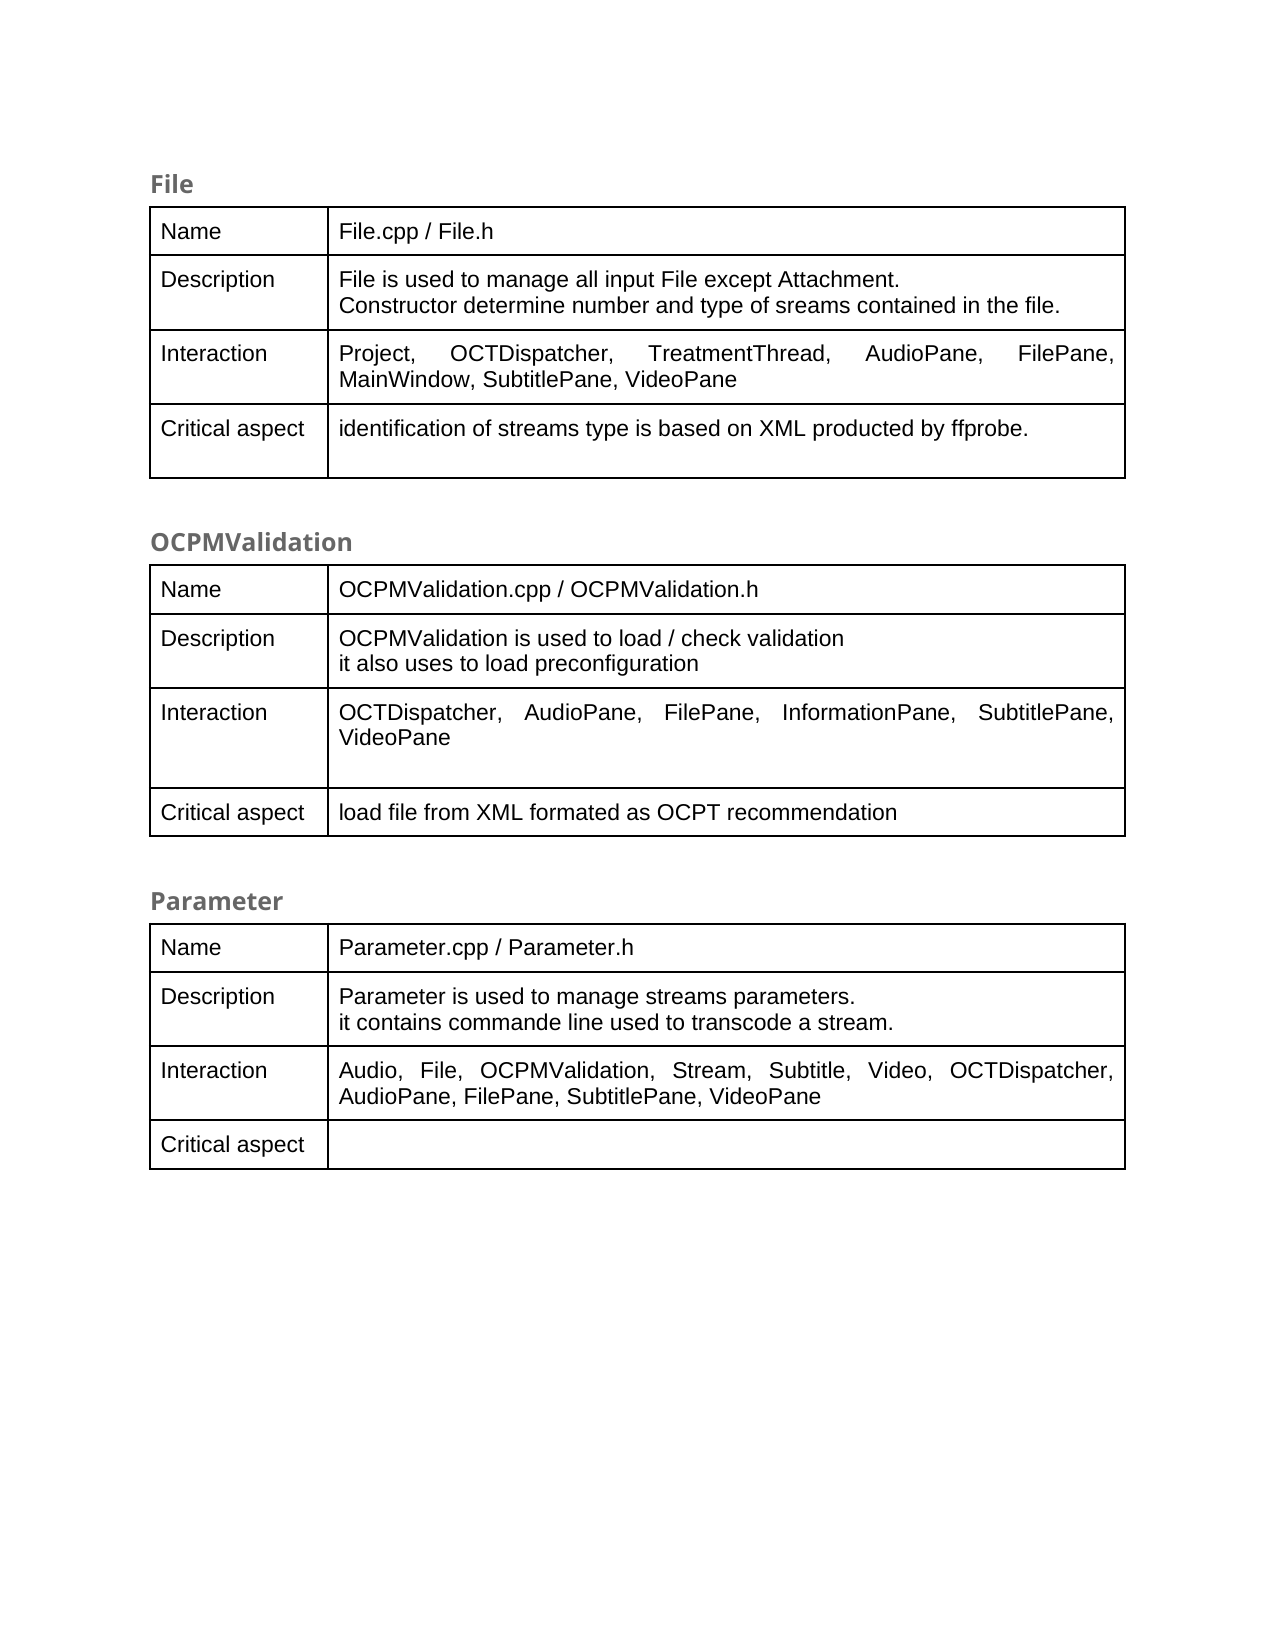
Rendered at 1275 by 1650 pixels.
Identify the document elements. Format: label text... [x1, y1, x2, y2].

table_header Name [151, 208, 327, 254]
table_cell Description [151, 256, 327, 328]
subtitle File [150, 167, 1125, 201]
table_header Name [151, 566, 327, 613]
table_cell Critical aspect [151, 1121, 327, 1168]
table_cell OCTDispatcher, AudioPane, FilePane, InformationPane, SubtitlePane, VideoPane [329, 689, 1124, 787]
table_header Name [151, 925, 327, 971]
subtitle OCPMValidation [150, 525, 1125, 559]
table_cell Project, OCTDispatcher, TreatmentThread, AudioPane, FilePane, MainWindow, SubtitlePane, VideoPane [329, 331, 1124, 403]
table_cell Description [151, 973, 327, 1045]
table_cell identification of streams type is based on XML producted by ffprobe. [329, 405, 1124, 477]
table_cell Critical aspect [151, 789, 327, 835]
table_header OCPMValidation.cpp / OCPMValidation.h [329, 566, 1124, 613]
table_cell Description [151, 615, 327, 687]
subtitle Parameter [150, 883, 1125, 917]
table_cell Interaction [151, 689, 327, 787]
table_cell Interaction [151, 331, 327, 403]
table_cell Parameter is used to manage streams parameters. it contains commande line used to transcode a stream. [329, 973, 1124, 1045]
table_cell [329, 1121, 1124, 1168]
table_header File.cpp / File.h [329, 208, 1124, 254]
table_cell OCPMValidation is used to load / check validation it also uses to load preconfiguration [329, 615, 1124, 687]
table_cell Interaction [151, 1047, 327, 1119]
table_cell Audio, File, OCPMValidation, Stream, Subtitle, Video, OCTDispatcher, AudioPane, FilePane, SubtitlePane, VideoPane [329, 1047, 1124, 1119]
table_header Parameter.cpp / Parameter.h [329, 925, 1124, 971]
table_cell File is used to manage all input File except Attachment. Constructor determine number and type of sreams contained in the file. [329, 256, 1124, 328]
table_cell load file from XML formated as OCPT recommendation [329, 789, 1124, 835]
table_cell Critical aspect [151, 405, 327, 477]
